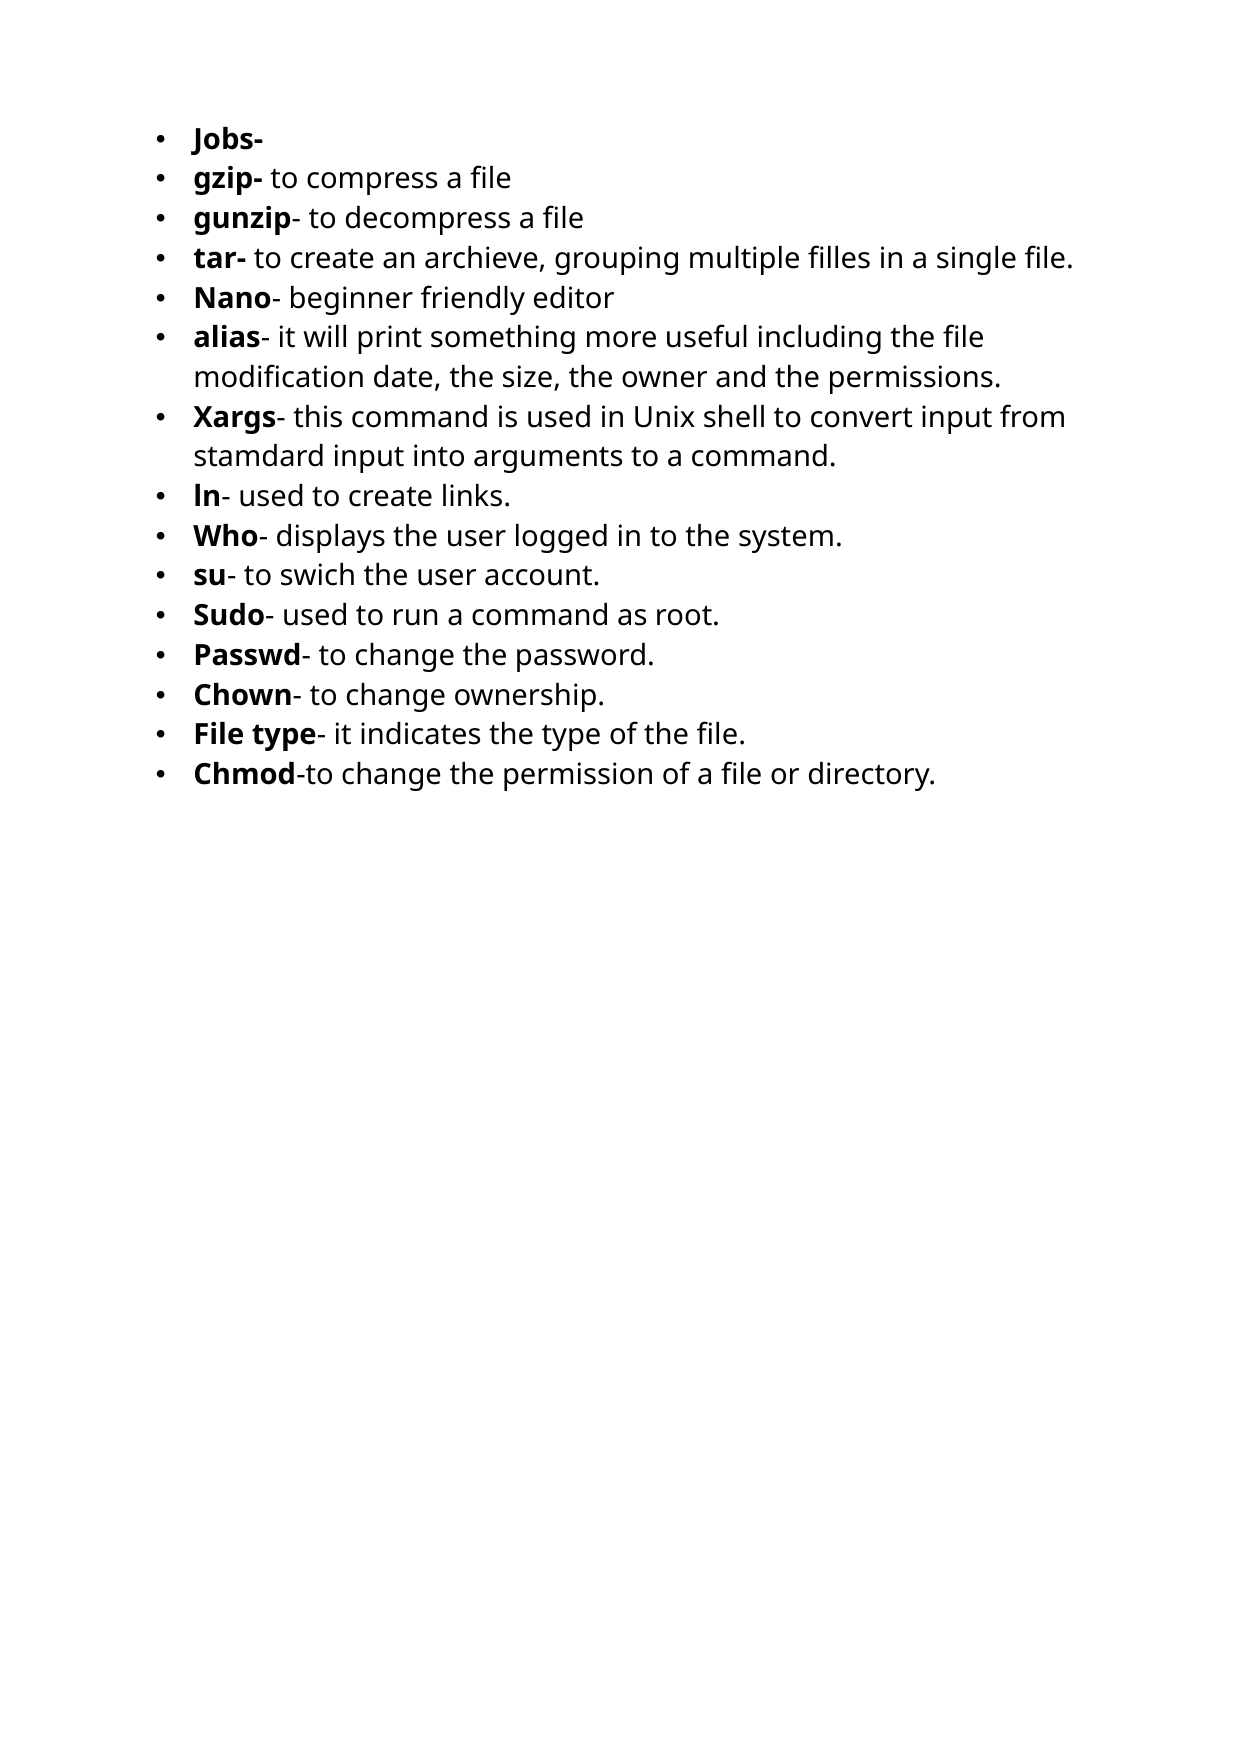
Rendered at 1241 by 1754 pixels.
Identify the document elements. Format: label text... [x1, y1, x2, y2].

list File type- it indicates the type of the file. [156, 713, 1122, 753]
list Nano- beginner friendly editor [156, 277, 1122, 317]
list Passwd- to change the password. [156, 634, 1122, 674]
list tar- to create an archieve, grouping multiple filles in a single file. [156, 237, 1122, 277]
list Who- displays the user logged in to the system. [156, 515, 1122, 555]
list su- to swich the user account. [156, 555, 1122, 594]
list gunzip- to decompress a file [156, 197, 1122, 237]
list alias- it will print something more useful including the file modification date, the size, the owner and the permissions. [156, 317, 1122, 396]
list Jobs- [156, 118, 1122, 158]
list ln- used to create links. [156, 475, 1122, 515]
list gzip- to compress a file [156, 158, 1122, 197]
list Chown- to change ownership. [156, 674, 1122, 713]
list Chmod-to change the permission of a file or directory. [156, 753, 1122, 793]
list Xargs- this command is used in Unix shell to convert input from stamdard input into arguments to a command. [156, 396, 1122, 475]
list Sudo- used to run a command as root. [156, 594, 1122, 634]
